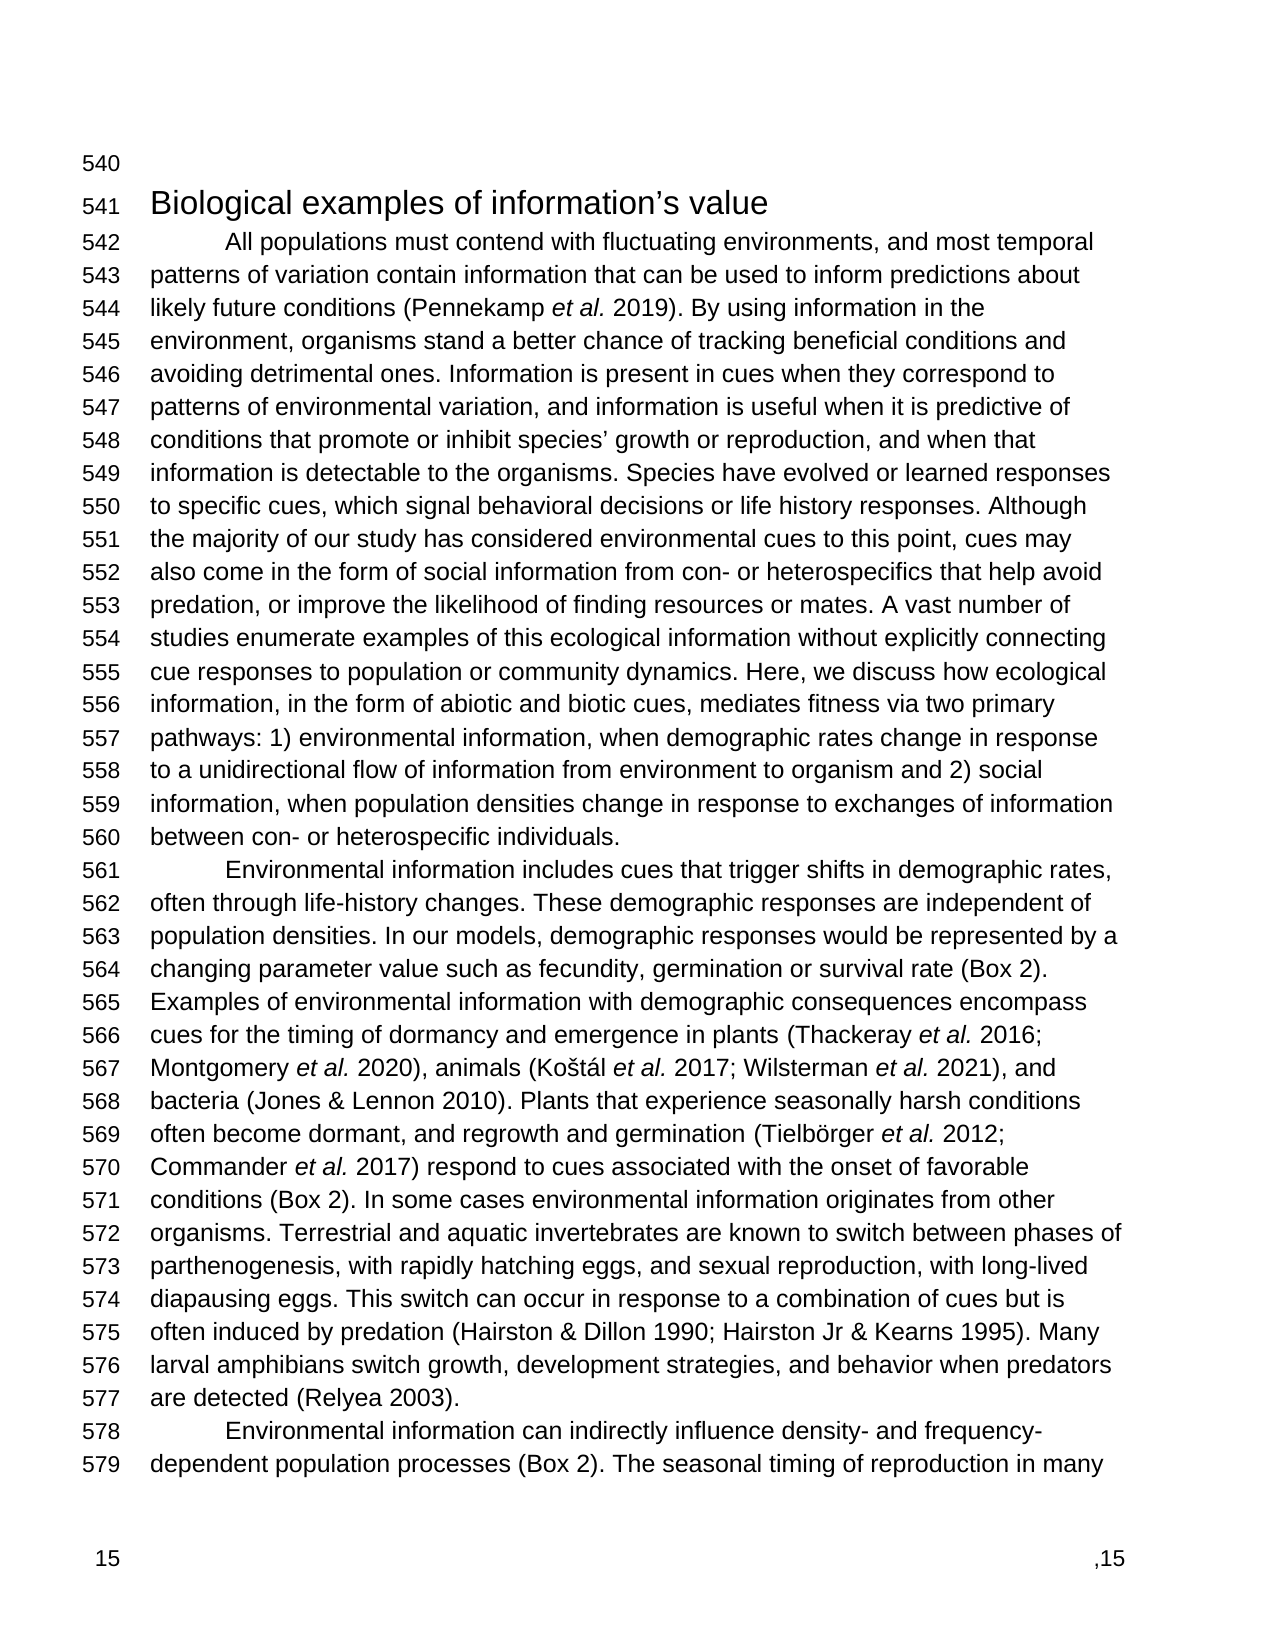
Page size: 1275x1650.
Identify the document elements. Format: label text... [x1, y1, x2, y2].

text Biological examples of information’s value [150, 183, 1125, 221]
text Environmental information can indirectly influence density- and frequency-dependent population processes (Box 2). The seasonal timing of reproduction in many [150, 1416, 1125, 1478]
text All populations must contend with fluctuating environments, and most temporal patterns of variation contain information that can be used to inform predictions about likely future conditions (Pennekamp et al. 2019). By using information in the environment, organisms stand a better chance of tracking beneficial conditions and avoiding detrimental ones. Information is present in cues when they correspond to patterns of environmental variation, and information is useful when it is predictive of conditions that promote or inhibit species’ growth or reproduction, and when that information is detectable to the organisms. Species have evolved or learned responses to specific cues, which signal behavioral decisions or life history responses. Although the majority of our study has considered environmental cues to this point, cues may also come in the form of social information from con- or heterospecifics that help avoid predation, or improve the likelihood of finding resources or mates. A vast number of studies enumerate examples of this ecological information without explicitly connecting cue responses to population or community dynamics. Here, we discuss how ecological information, in the form of abiotic and biotic cues, mediates fitness via two primary pathways: 1) environmental information, when demographic rates change in response to a unidirectional flow of information from environment to organism and 2) social information, when population densities change in response to exchanges of information between con- or heterospecific individuals. [150, 227, 1125, 850]
text Environmental information includes cues that trigger shifts in demographic rates, often through life-history changes. These demographic responses are independent of population densities. In our models, demographic responses would be represented by a changing parameter value such as fecundity, germination or survival rate (Box 2). Examples of environmental information with demographic consequences encompass cues for the timing of dormancy and emergence in plants (Thackeray et al. 2016; Montgomery et al. 2020), animals (Koštál et al. 2017; Wilsterman et al. 2021), and bacteria (Jones & Lennon 2010). Plants that experience seasonally harsh conditions often become dormant, and regrowth and germination (Tielbörger et al. 2012; Commander et al. 2017) respond to cues associated with the onset of favorable conditions (Box 2). In some cases environmental information originates from other organisms. Terrestrial and aquatic invertebrates are known to switch between phases of parthenogenesis, with rapidly hatching eggs, and sexual reproduction, with long-lived diapausing eggs. This switch can occur in response to a combination of cues but is often induced by predation (Hairston & Dillon 1990; Hairston Jr & Kearns 1995). Many larval amphibians switch growth, development strategies, and behavior when predators are detected (Relyea 2003). [150, 854, 1125, 1412]
